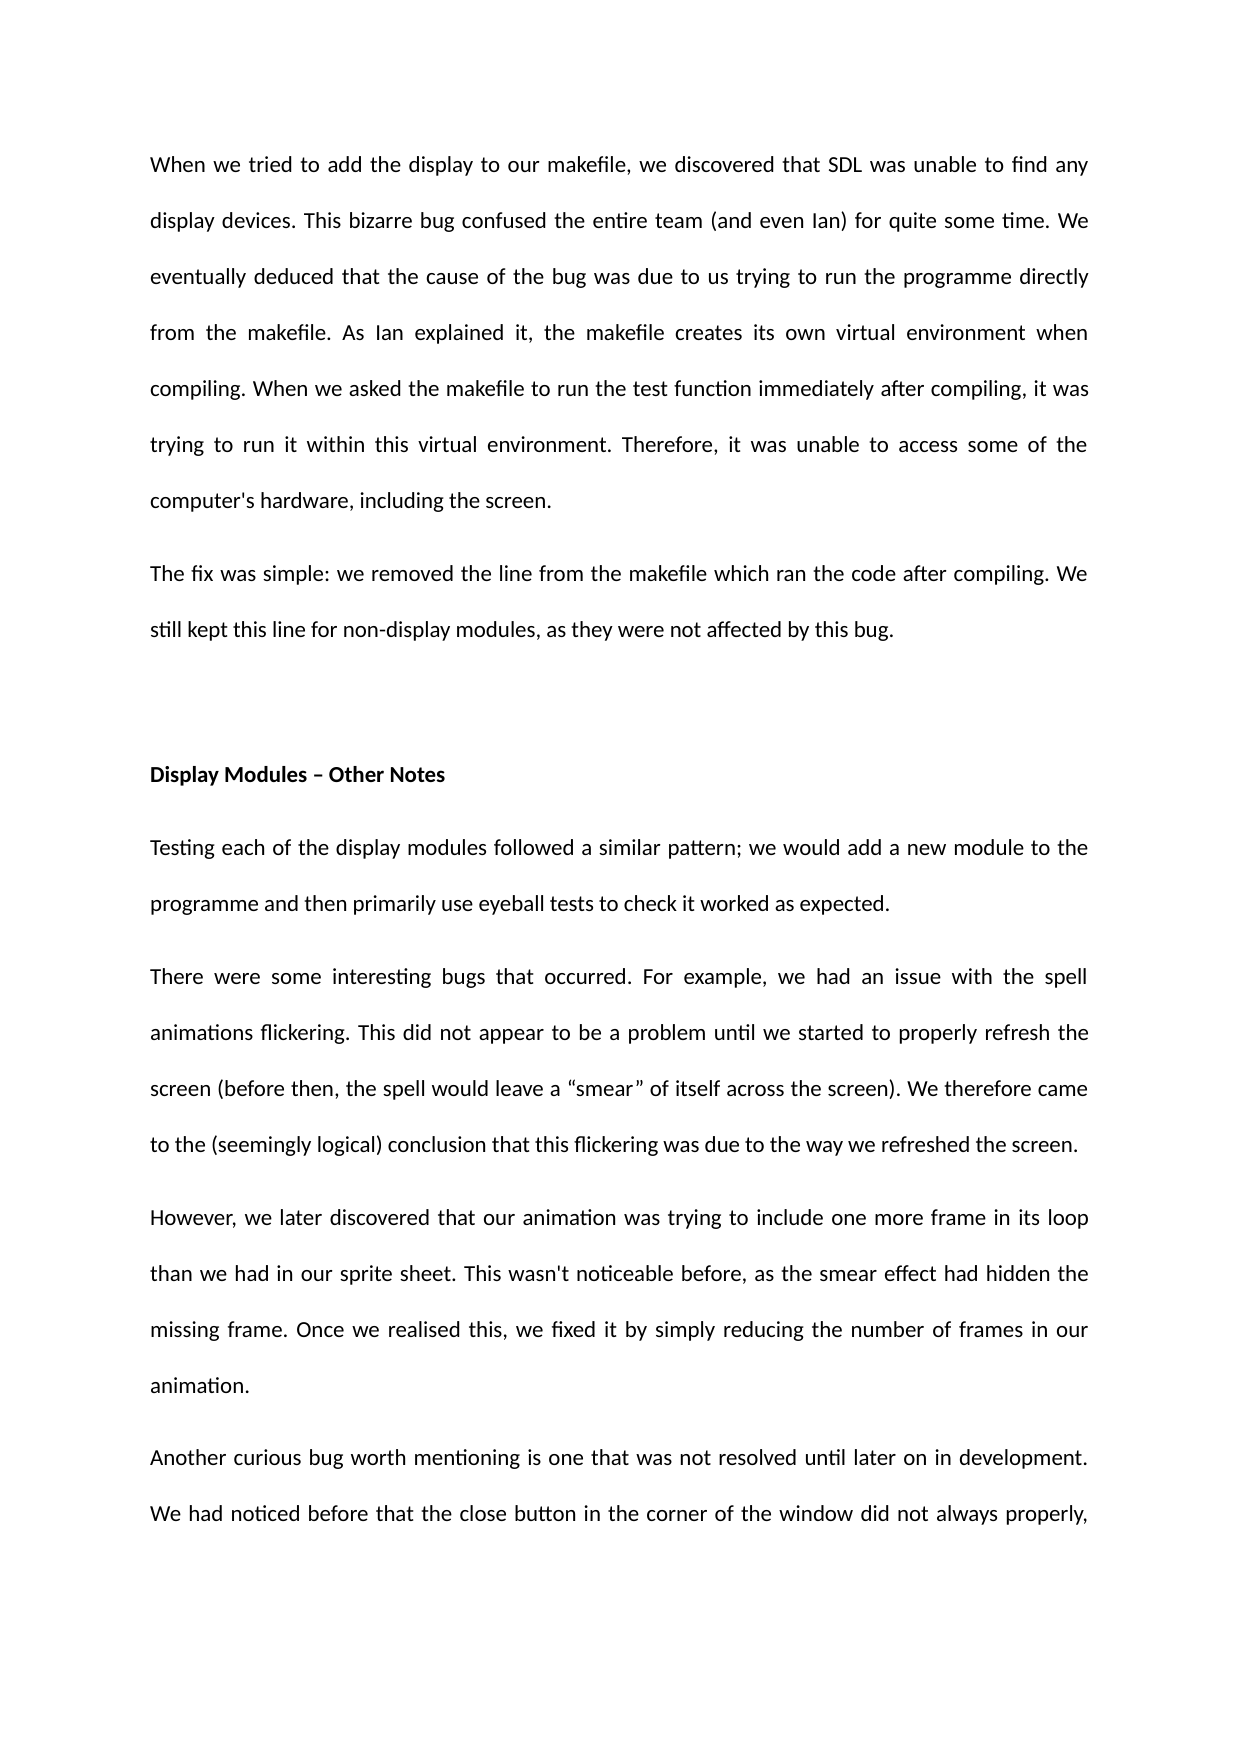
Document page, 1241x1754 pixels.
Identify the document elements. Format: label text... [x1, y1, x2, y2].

text When we tried to add the display to our makefile, we discovered that SDL was unable to find any display devices. This bizarre bug confused the entire team (and even Ian) for quite some time. We eventually deduced that the cause of the bug was due to us trying to run the programme directly from the makefile. As Ian explained it, the makefile creates its own virtual environment when compiling. When we asked the makefile to run the test function immediately after compiling, it was trying to run it within this virtual environment. Therefore, it was unable to access some of the computer's hardware, including the screen. [150, 150, 1090, 514]
text However, we later discovered that our animation was trying to include one more frame in its loop than we had in our sprite sheet. This wasn't noticeable before, as the smear effect had hidden the missing frame. Once we realised this, we fixed it by simply reducing the number of frames in our animation. [150, 1203, 1090, 1399]
text There were some interesting bugs that occurred. For example, we had an issue with the spell animations flickering. This did not appear to be a problem until we started to properly refresh the screen (before then, the spell would leave a “smear” of itself across the screen). We therefore came to the (seemingly logical) conclusion that this flickering was due to the way we refreshed the screen. [150, 962, 1090, 1158]
text Display Modules – Other Notes [150, 760, 1090, 788]
text The fix was simple: we removed the line from the makefile which ran the code after compiling. We still kept this line for non-display modules, as they were not affected by this bug. [150, 559, 1090, 643]
text Testing each of the display modules followed a similar pattern; we would add a new module to the programme and then primarily use eyeball tests to check it worked as expected. [150, 833, 1090, 917]
text Another curious bug worth mentioning is one that was not resolved until later on in development. We had noticed before that the close button in the corner of the window did not always properly, [150, 1443, 1090, 1528]
